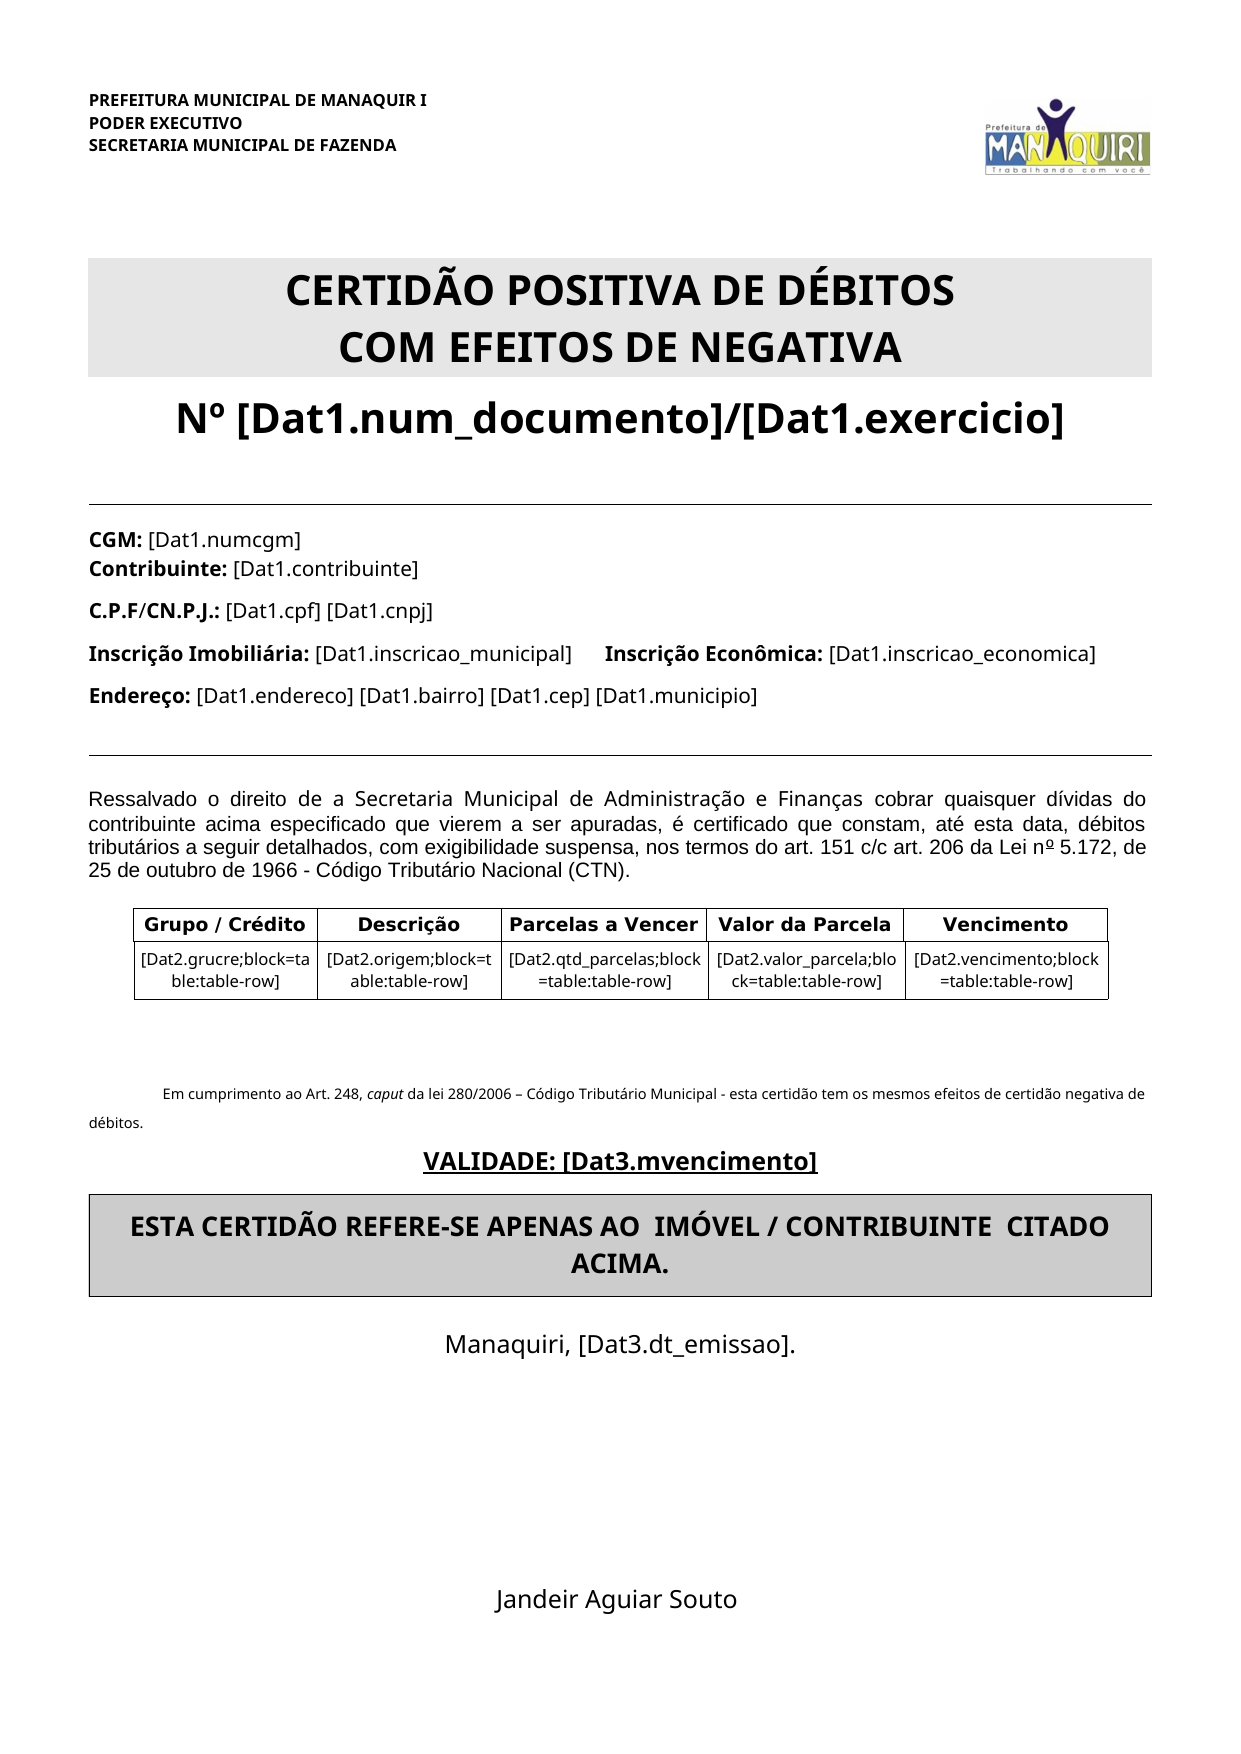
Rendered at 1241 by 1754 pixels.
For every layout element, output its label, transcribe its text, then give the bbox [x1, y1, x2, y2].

table_header Descrição [318, 909, 501, 941]
text C.P.F/CN.P.J.: [Dat1.cpf] [Dat1.cnpj] [88, 596, 1152, 625]
table_header [Dat2.valor_parcela;block=table:table-row] [709, 942, 905, 998]
text Ressalvado o direito de a Secretaria Municipal de Administração e Finanças cobrar quaisquer dívidas do contribuinte acima especificado que vierem a ser apuradas, é certificado que constam, até esta data, débitos tributários a seguir detalhados, com exigibilidade suspensa, nos termos do art. 151 c/c art. 206 da Lei nº 5.172, de 25 de outubro de 1966 - Código Tributário Nacional (CTN). [88, 784, 1146, 882]
table_header Valor da Parcela [707, 909, 903, 941]
table_header Vencimento [904, 909, 1107, 941]
table_header Grupo / Crédito [134, 909, 317, 941]
subtitle Nº [Dat1.num_documento]/[Dat1.exercicio] [88, 389, 1152, 446]
text Inscrição Imobiliária: [Dat1.inscricao_municipal] Inscrição Econômica: [Dat1.inscricao_economica] [88, 639, 1152, 667]
text CERTIDÃO POSITIVA DE DÉBITOS [88, 258, 1152, 318]
subtitle VALIDADE: [Dat3.mvencimento] [88, 1143, 1152, 1177]
table_header [Dat2.origem;block=table:table-row] [318, 942, 501, 998]
text Em cumprimento ao Art. 248, caput da lei 280/2006 – Código Tributário Municipal - esta certidão tem os mesmos efeitos de certidão negativa de débitos. [88, 1083, 1152, 1133]
text COM EFEITOS DE NEGATIVA [88, 318, 1152, 377]
table_header [Dat2.vencimento;block=table:table-row] [906, 942, 1108, 998]
text Contribuinte: [Dat1.contribuinte] [88, 554, 1152, 582]
table_header [Dat2.qtd_parcelas;block=table:table-row] [502, 942, 708, 998]
picture [985, 98, 1150, 175]
text Manaquiri, [Dat3.dt_emissao]. [88, 1326, 1152, 1361]
text Jandeir Aguiar Souto [88, 1582, 1152, 1616]
table_header Parcelas a Vencer [502, 909, 706, 941]
text ESTA CERTIDÃO REFERE-SE APENAS AO IMÓVEL / CONTRIBUINTE CITADO ACIMA. [90, 1195, 1151, 1268]
table_header [Dat2.grucre;block=table:table-row] [135, 942, 317, 998]
text CGM: [Dat1.numcgm] [88, 525, 1152, 554]
text Endereço: [Dat1.endereco] [Dat1.bairro] [Dat1.cep] [Dat1.municipio] [88, 682, 1152, 710]
